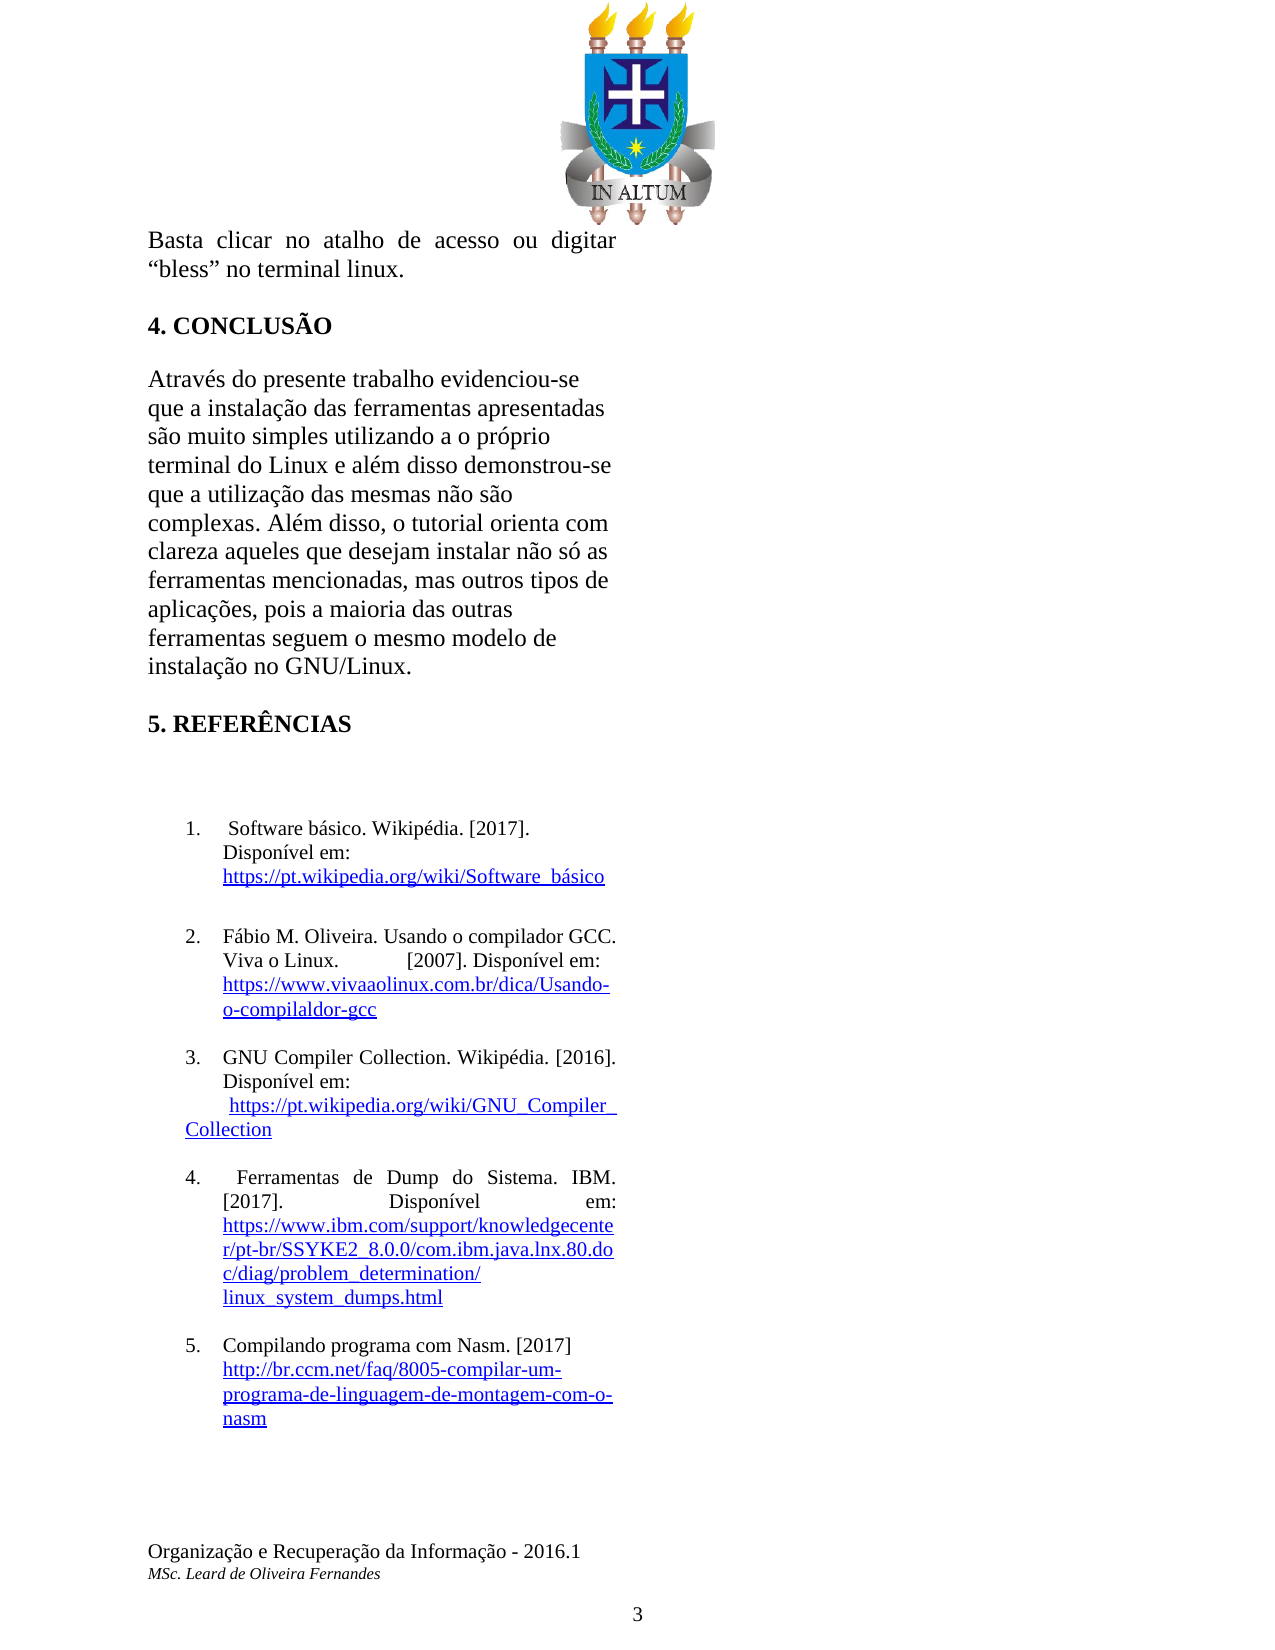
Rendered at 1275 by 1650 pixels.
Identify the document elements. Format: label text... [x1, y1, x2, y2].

list Compilando programa com Nasm. [2017] [185, 1333, 617, 1357]
subtitle Basta clicar no atalho de acesso ou digitar “bless” no terminal linux. [148, 225, 617, 282]
text https://pt.wikipedia.org/wiki/GNU_Compiler_ Collection [148, 1093, 617, 1141]
list Ferramentas de Dump do Sistema. IBM. [2017]. Disponível em: https://www.ibm.com/support/knowledgecenter/pt-br/SSYKE2_8.0.0/com.ibm.java.lnx.80.doc/diag/problem_determination/linux_system_dumps.html [185, 1165, 617, 1309]
list Software básico. Wikipédia. [2017]. Disponível em: https://pt.wikipedia.org/wiki/Software_básico [185, 816, 617, 888]
text 5. REFERÊNCIAS [148, 709, 617, 738]
text 4. CONCLUSÃO [148, 311, 617, 340]
text https://www.vivaaolinux.com.br/dica/Usando-o-compilaldor-gcc [223, 972, 617, 1021]
text Através do presente trabalho evidenciou-se que a instalação das ferramentas apresentadas são muito simples utilizando a o próprio terminal do Linux e além disso demonstrou-se que a utilização das mesmas não são complexas. Além disso, o tutorial orienta com clareza aqueles que desejam instalar não só as ferramentas mencionadas, mas outros tipos de aplicações, pois a maioria das outras ferramentas seguem o mesmo modelo de instalação no GNU/Linux. [148, 364, 617, 680]
list Fábio M. Oliveira. Usando o compilador GCC. Viva o Linux. [2007]. Disponível em: [185, 924, 617, 972]
picture [552, 0, 723, 225]
text http://br.ccm.net/faq/8005-compilar-um-programa-de-linguagem-de-montagem-com-o-nasm [223, 1357, 617, 1429]
list GNU Compiler Collection. Wikipédia. [2016]. Disponível em: [185, 1044, 617, 1093]
